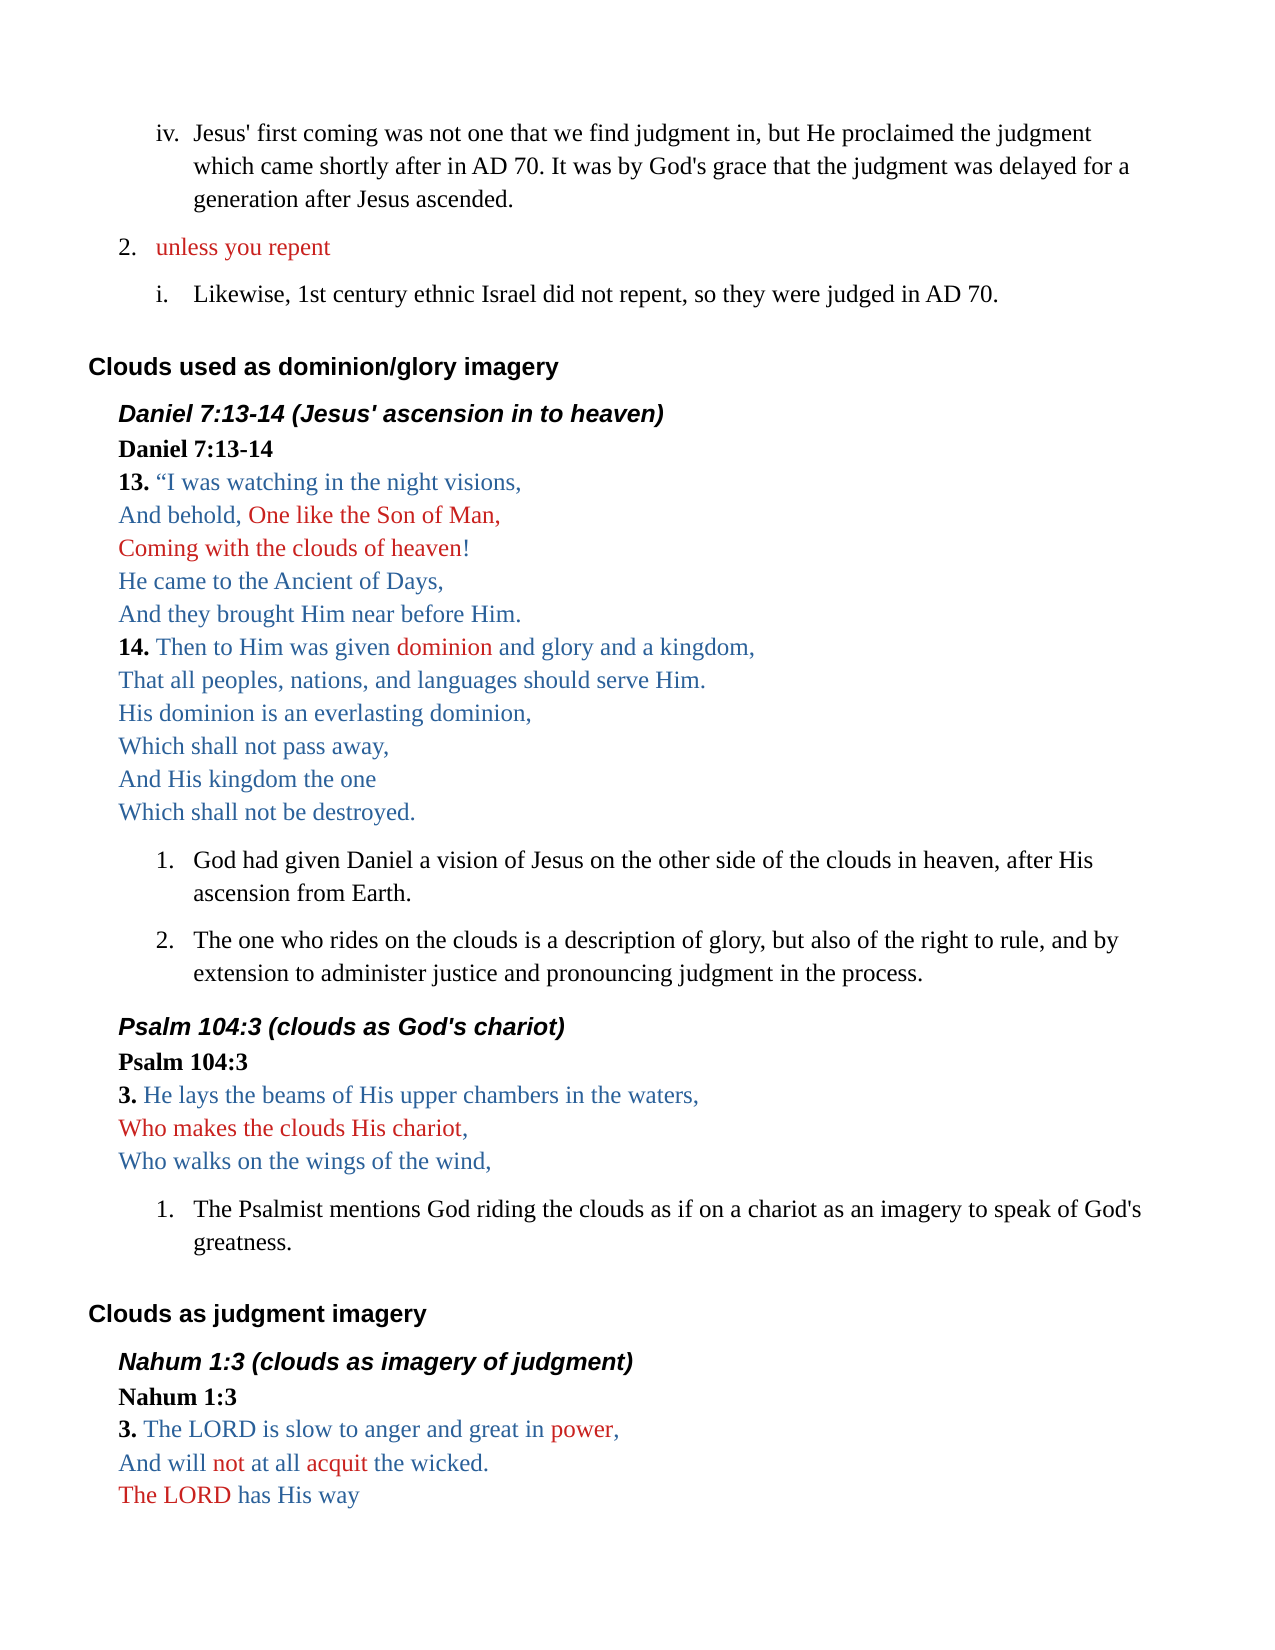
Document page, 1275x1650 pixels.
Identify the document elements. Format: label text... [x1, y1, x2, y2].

list unless you repent [118, 232, 1157, 261]
subtitle Clouds as judgment imagery [88, 1299, 1157, 1328]
text Nahum 1:3 3. The LORD is slow to anger and great in power, And will not at all acquit the wicked. The LORD has His way [118, 1382, 1157, 1509]
list Likewise, 1st century ethnic Israel did not repent, so they were judged in AD 70. [156, 279, 1157, 308]
list The Psalmist mentions God riding the clouds as if on a chariot as an imagery to speak of God's greatness. [156, 1194, 1157, 1256]
subtitle Clouds used as dominion/glory imagery [88, 352, 1157, 381]
subtitle Psalm 104:3 (clouds as God's chariot) [118, 1012, 1157, 1041]
list God had given Daniel a vision of Jesus on the other side of the clouds in heaven, after His ascension from Earth. [156, 845, 1157, 907]
list Jesus' first coming was not one that we find judgment in, but He proclaimed the judgment which came shortly after in AD 70. It was by God's grace that the judgment was delayed for a generation after Jesus ascended. [156, 118, 1157, 213]
subtitle Daniel 7:13-14 (Jesus' ascension in to heaven) [118, 399, 1157, 428]
text Daniel 7:13-14 13. “I was watching in the night visions, And behold, One like the Son of Man, Coming with the clouds of heaven! He came to the Ancient of Days, And they brought Him near before Him. 14. Then to Him was given dominion and glory and a kingdom, That all peoples, nations, and languages should serve Him. His dominion is an everlasting dominion, Which shall not pass away, And His kingdom the one Which shall not be destroyed. [118, 434, 1157, 826]
text Psalm 104:3 3. He lays the beams of His upper chambers in the waters, Who makes the clouds His chariot, Who walks on the wings of the wind, [118, 1047, 1157, 1175]
subtitle Nahum 1:3 (clouds as imagery of judgment) [118, 1347, 1157, 1375]
list The one who rides on the clouds is a description of glory, but also of the right to rule, and by extension to administer justice and pronouncing judgment in the process. [156, 926, 1157, 987]
